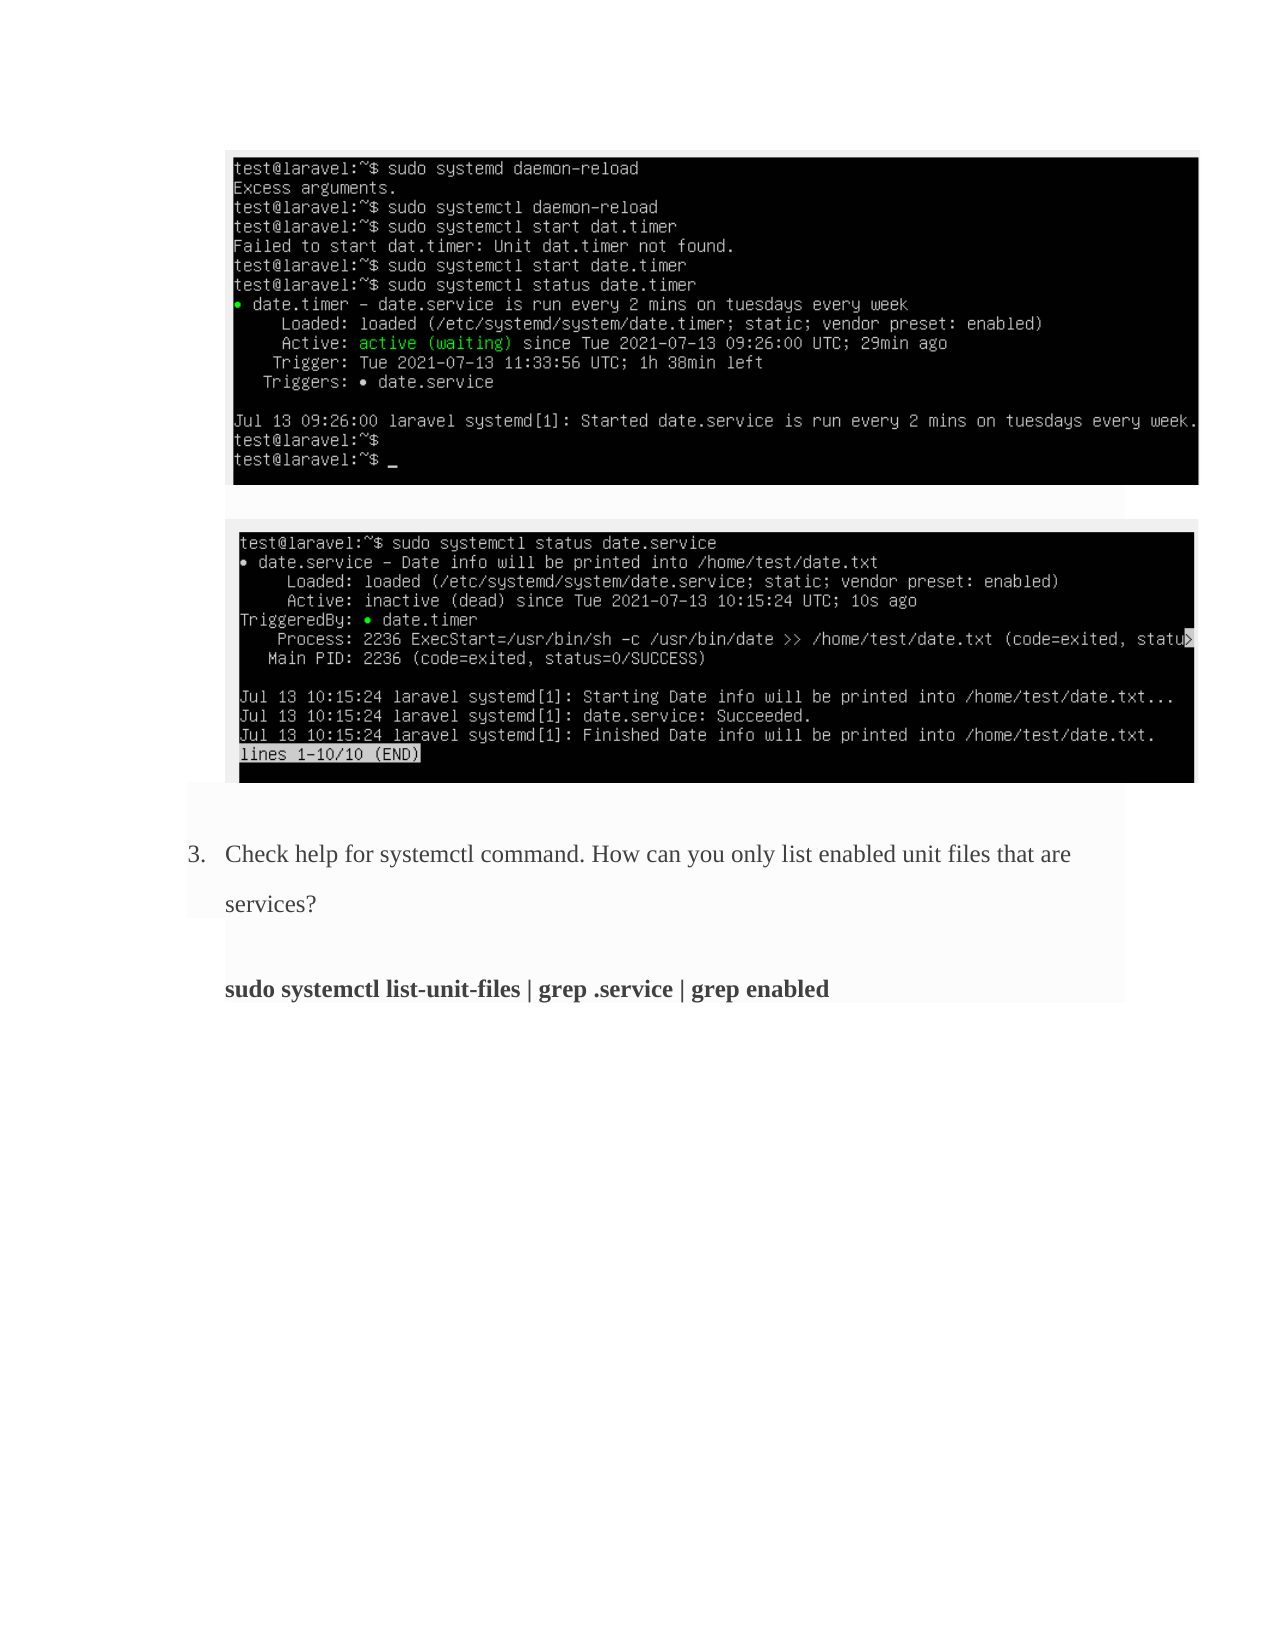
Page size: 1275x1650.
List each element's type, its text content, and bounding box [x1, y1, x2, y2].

list sudo systemctl list-unit-files | grep .service | grep enabled [225, 953, 1125, 1003]
list Check help for systemctl command. How can you only list enabled unit files that are services? [187, 818, 1125, 918]
